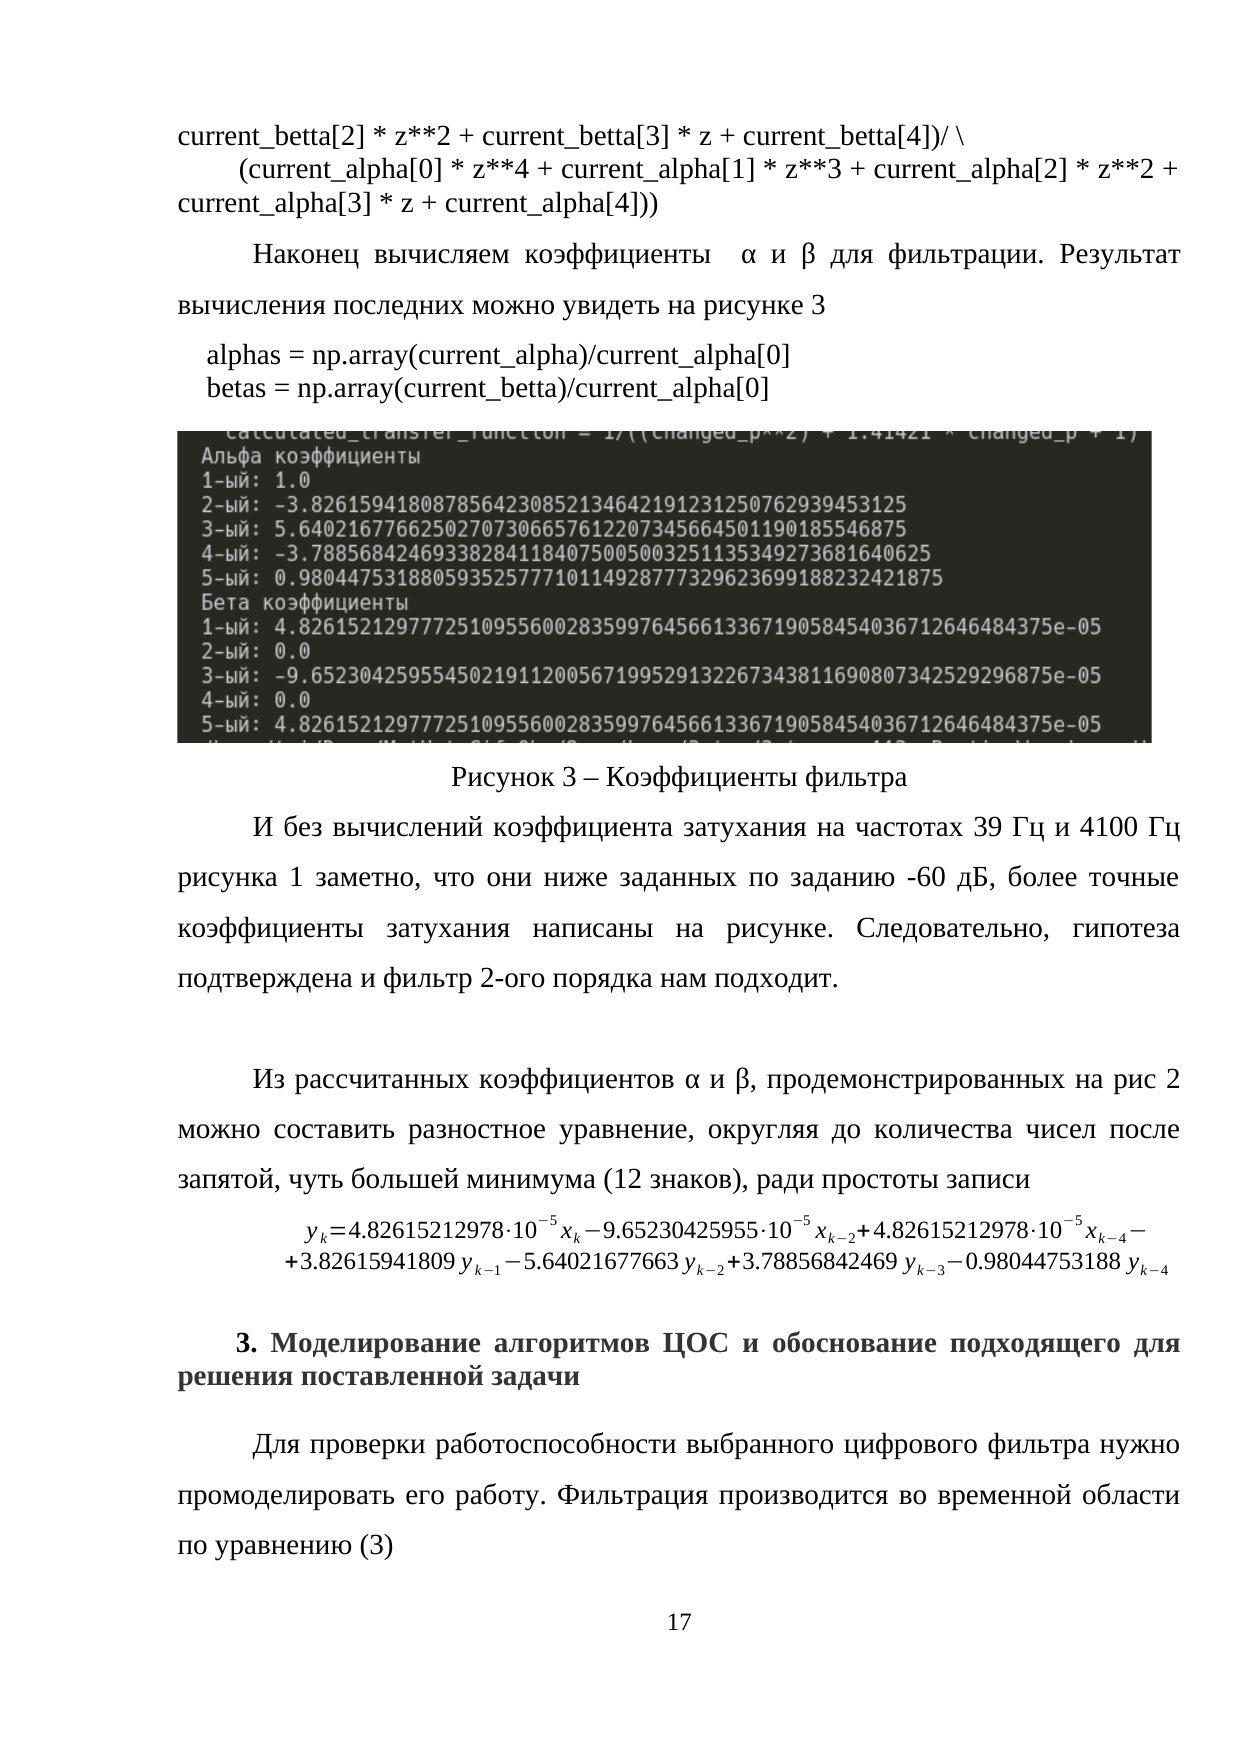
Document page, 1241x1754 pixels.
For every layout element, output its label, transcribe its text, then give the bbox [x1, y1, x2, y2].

text current_betta[2] * z**2 + current_betta[3] * z + current_betta[4])/ \ [177, 118, 1181, 152]
text (current_alpha[0] * z**4 + current_alpha[1] * z**3 + current_alpha[2] * z**2 + current_alpha[3] * z + current_alpha[4])) [177, 152, 1181, 219]
picture [177, 431, 1152, 743]
text alphas = np.array(current_alpha)/current_alpha[0] [177, 337, 1181, 371]
text Из рассчитанных коэффициентов α и β, продемонстрированных на рис 2 можно составить разностное уравнение, округляя до количества чисел после запятой, чуть большей минимума (12 знаков), ради простоты записи [177, 1061, 1181, 1195]
text И без вычислений коэффициента затухания на частотах 39 Гц и 4100 Гц рисунка 1 заметно, что они ниже заданных по заданию -60 дБ, более точные коэффициенты затухания написаны на рисунке. Следовательно, гипотеза подтверждена и фильтр 2-ого порядка нам подходит. [177, 809, 1181, 994]
subtitle 3. Моделирование алгоритмов ЦОС и обоснование подходящего для решения поставленной задачи [177, 1325, 1181, 1392]
text betas = np.array(current_betta)/current_alpha[0] [177, 371, 1181, 404]
text Для проверки работоспособности выбранного цифрового фильтра нужно промоделировать его работу. Фильтрация производится во временной области по уравнению (3) [177, 1426, 1181, 1561]
text Наконец вычисляем коэффициенты α и β для фильтрации. Результат вычисления последних можно увидеть на рисунке 3 [177, 236, 1181, 320]
text Рисунок 3 – Коэффициенты фильтра [177, 404, 1181, 792]
